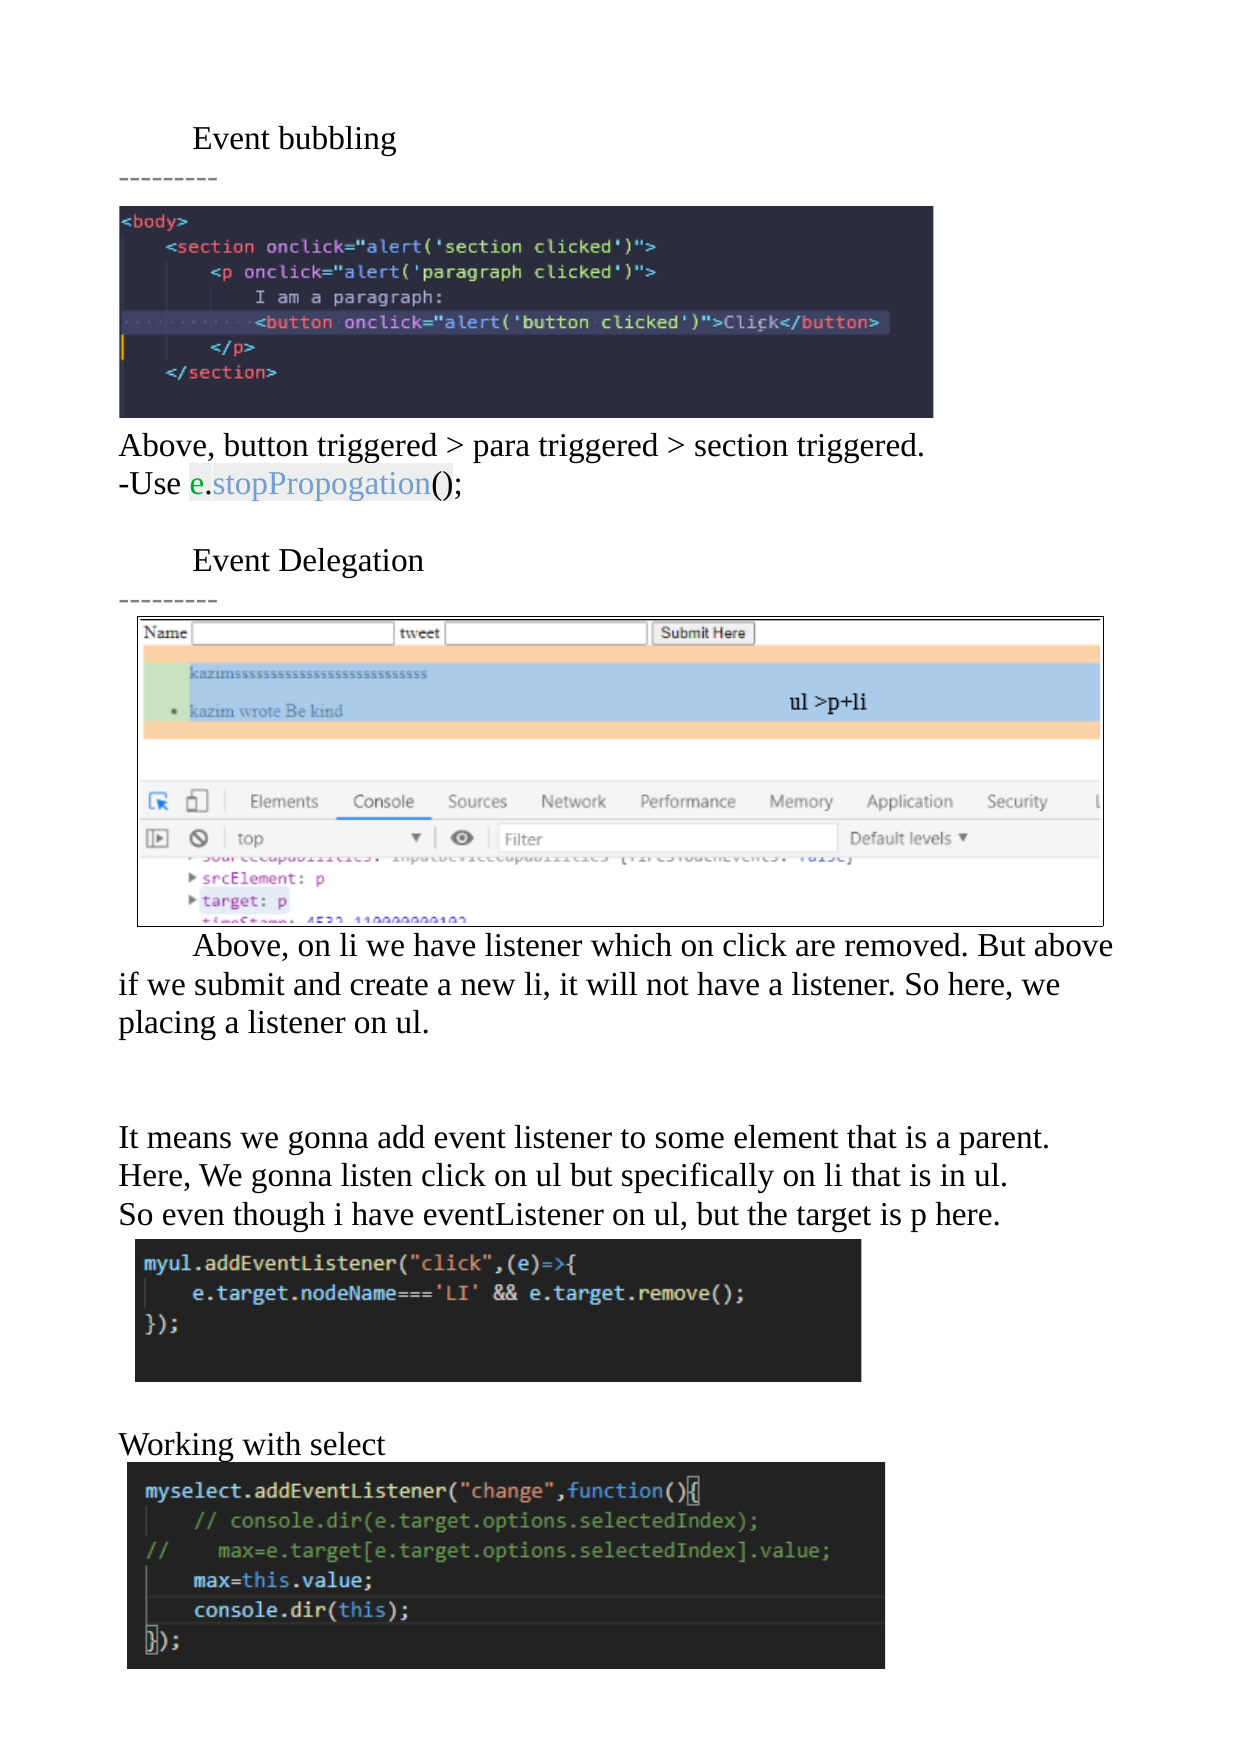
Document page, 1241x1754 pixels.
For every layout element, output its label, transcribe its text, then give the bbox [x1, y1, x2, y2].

text Above, on li we have listener which on click are removed. But above if we submit and create a new li, it will not have a listener. So here, we placing a listener on ul. [118, 616, 1122, 1041]
text --------- [118, 156, 1122, 195]
picture [119, 206, 934, 418]
text Working with select [118, 1424, 1122, 1462]
picture [135, 1239, 862, 1382]
text --------- [118, 578, 1122, 616]
picture [127, 1462, 886, 1669]
text Event bubbling [118, 118, 1122, 156]
picture [140, 619, 1100, 923]
text It means we gonna add event listener to some element that is a parent. [118, 1117, 1122, 1156]
text Event Delegation [118, 540, 1122, 578]
text So even though i have eventListener on ul, but the target is p here. [118, 1194, 1122, 1232]
text Above, button triggered > para triggered > section triggered. [118, 425, 1122, 463]
text -Use e.stopPropogation(); [118, 463, 1122, 501]
text Here, We gonna listen click on ul but specifically on li that is in ul. [118, 1156, 1122, 1194]
